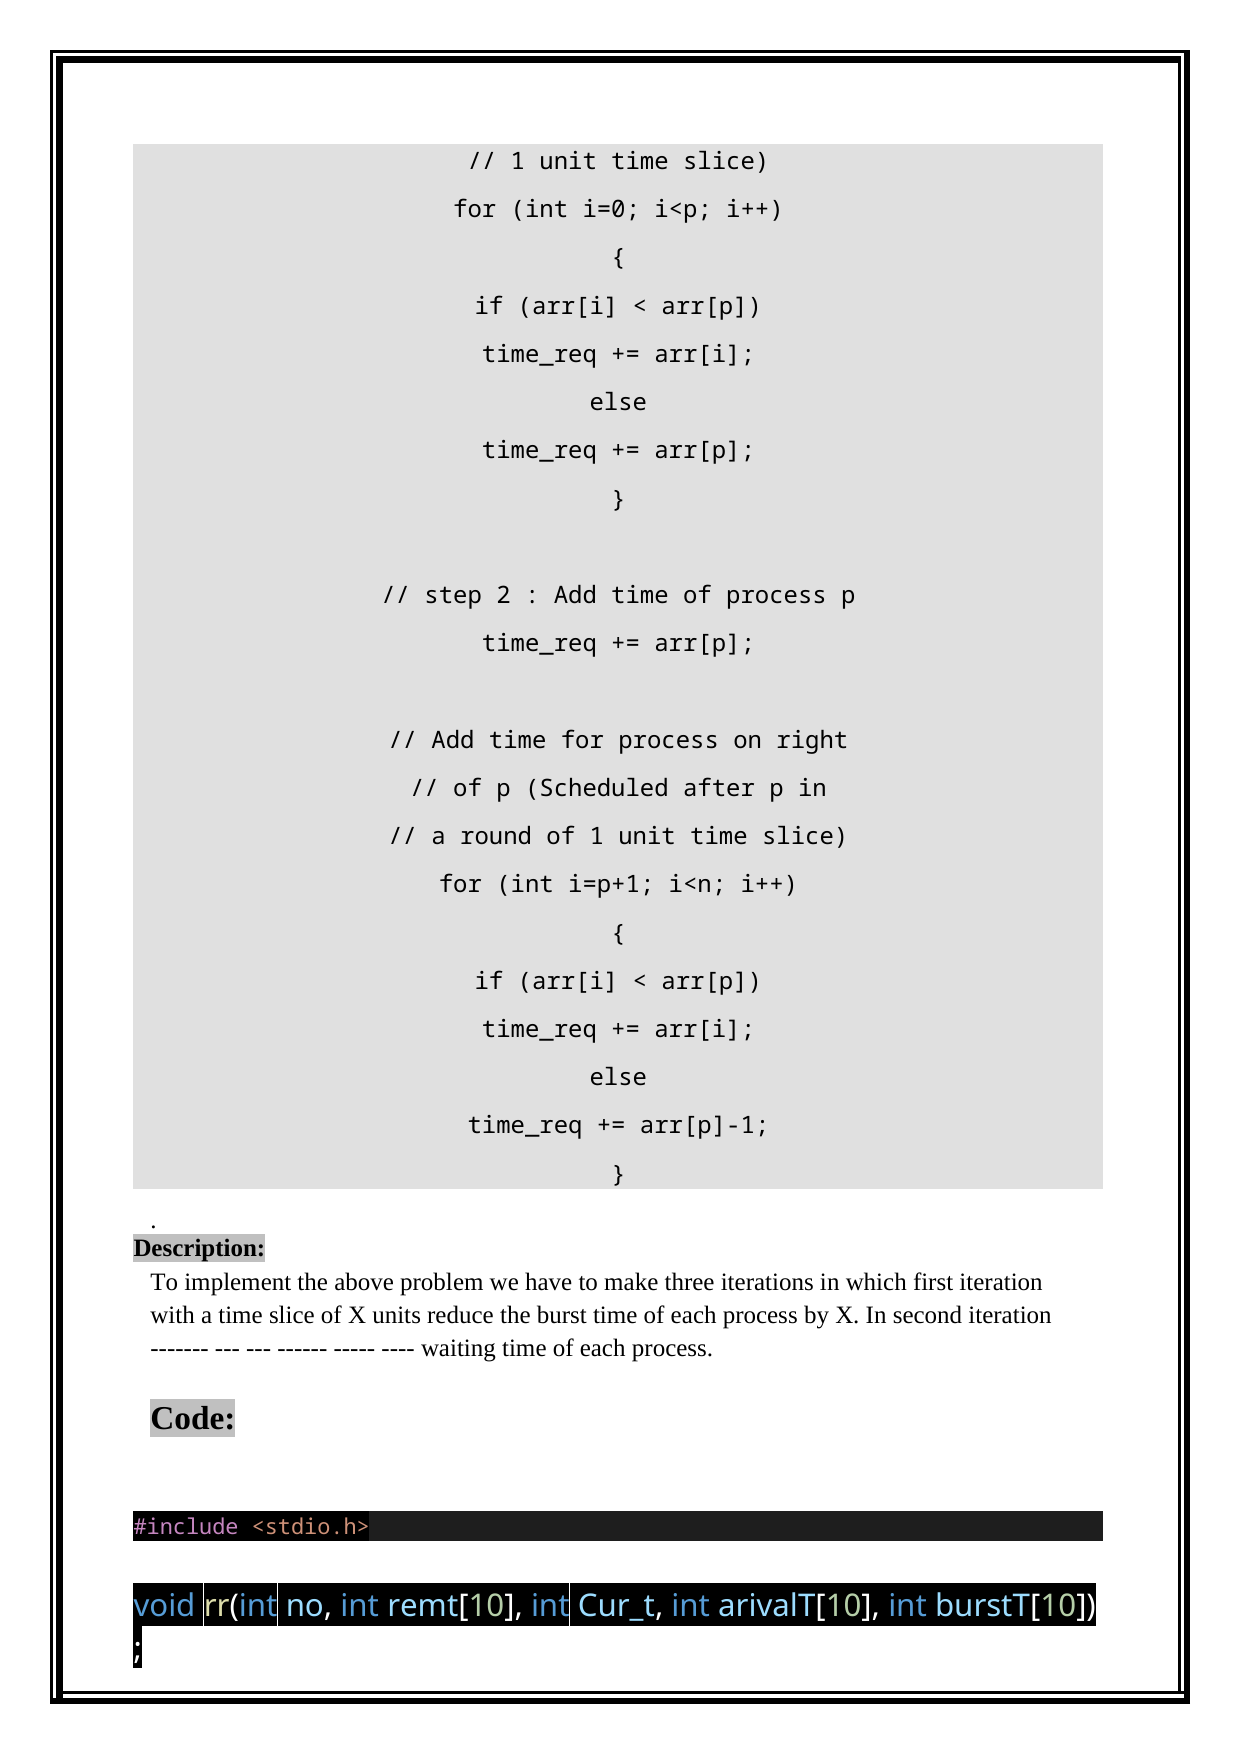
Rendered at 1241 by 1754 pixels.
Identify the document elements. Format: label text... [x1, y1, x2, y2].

text // step 2 : Add time of process p [133, 578, 1103, 610]
text { [133, 240, 1103, 273]
text for (int i=p+1; i<n; i++) [133, 867, 1103, 900]
text time_req += arr[p]; [133, 433, 1103, 466]
text time_req += arr[p]; [133, 626, 1103, 659]
text } [133, 481, 1103, 514]
text for (int i=0; i<p; i++) [133, 192, 1103, 224]
text #include <stdio.h> [133, 1511, 1103, 1541]
text // of p (Scheduled after p in [133, 771, 1103, 803]
text if (arr[i] < arr[p]) [133, 964, 1103, 996]
text else [133, 385, 1103, 417]
text . [150, 1205, 1075, 1233]
text // 1 unit time slice) [133, 144, 1103, 176]
subtitle Code: [150, 1399, 1103, 1437]
text // Add time for process on right [133, 722, 1103, 755]
text void rr(int no, int remt[10], int Cur_t, int arivalT[10], int burstT[10]); [133, 1583, 1103, 1668]
text time_req += arr[p]-1; [133, 1108, 1103, 1141]
text To implement the above problem we have to make three iterations in which first iteration with a time slice of X units reduce the burst time of each process by X. In second iteration ------- --- --- ------ ----- ---- waiting time of each process. [150, 1267, 1075, 1361]
text time_req += arr[i]; [133, 337, 1103, 369]
text time_req += arr[i]; [133, 1012, 1103, 1044]
text // a round of 1 unit time slice) [133, 819, 1103, 852]
text { [133, 915, 1103, 948]
text } [133, 1157, 1103, 1189]
subtitle Description: [133, 1233, 1103, 1262]
text if (arr[i] < arr[p]) [133, 288, 1103, 321]
text else [133, 1060, 1103, 1093]
